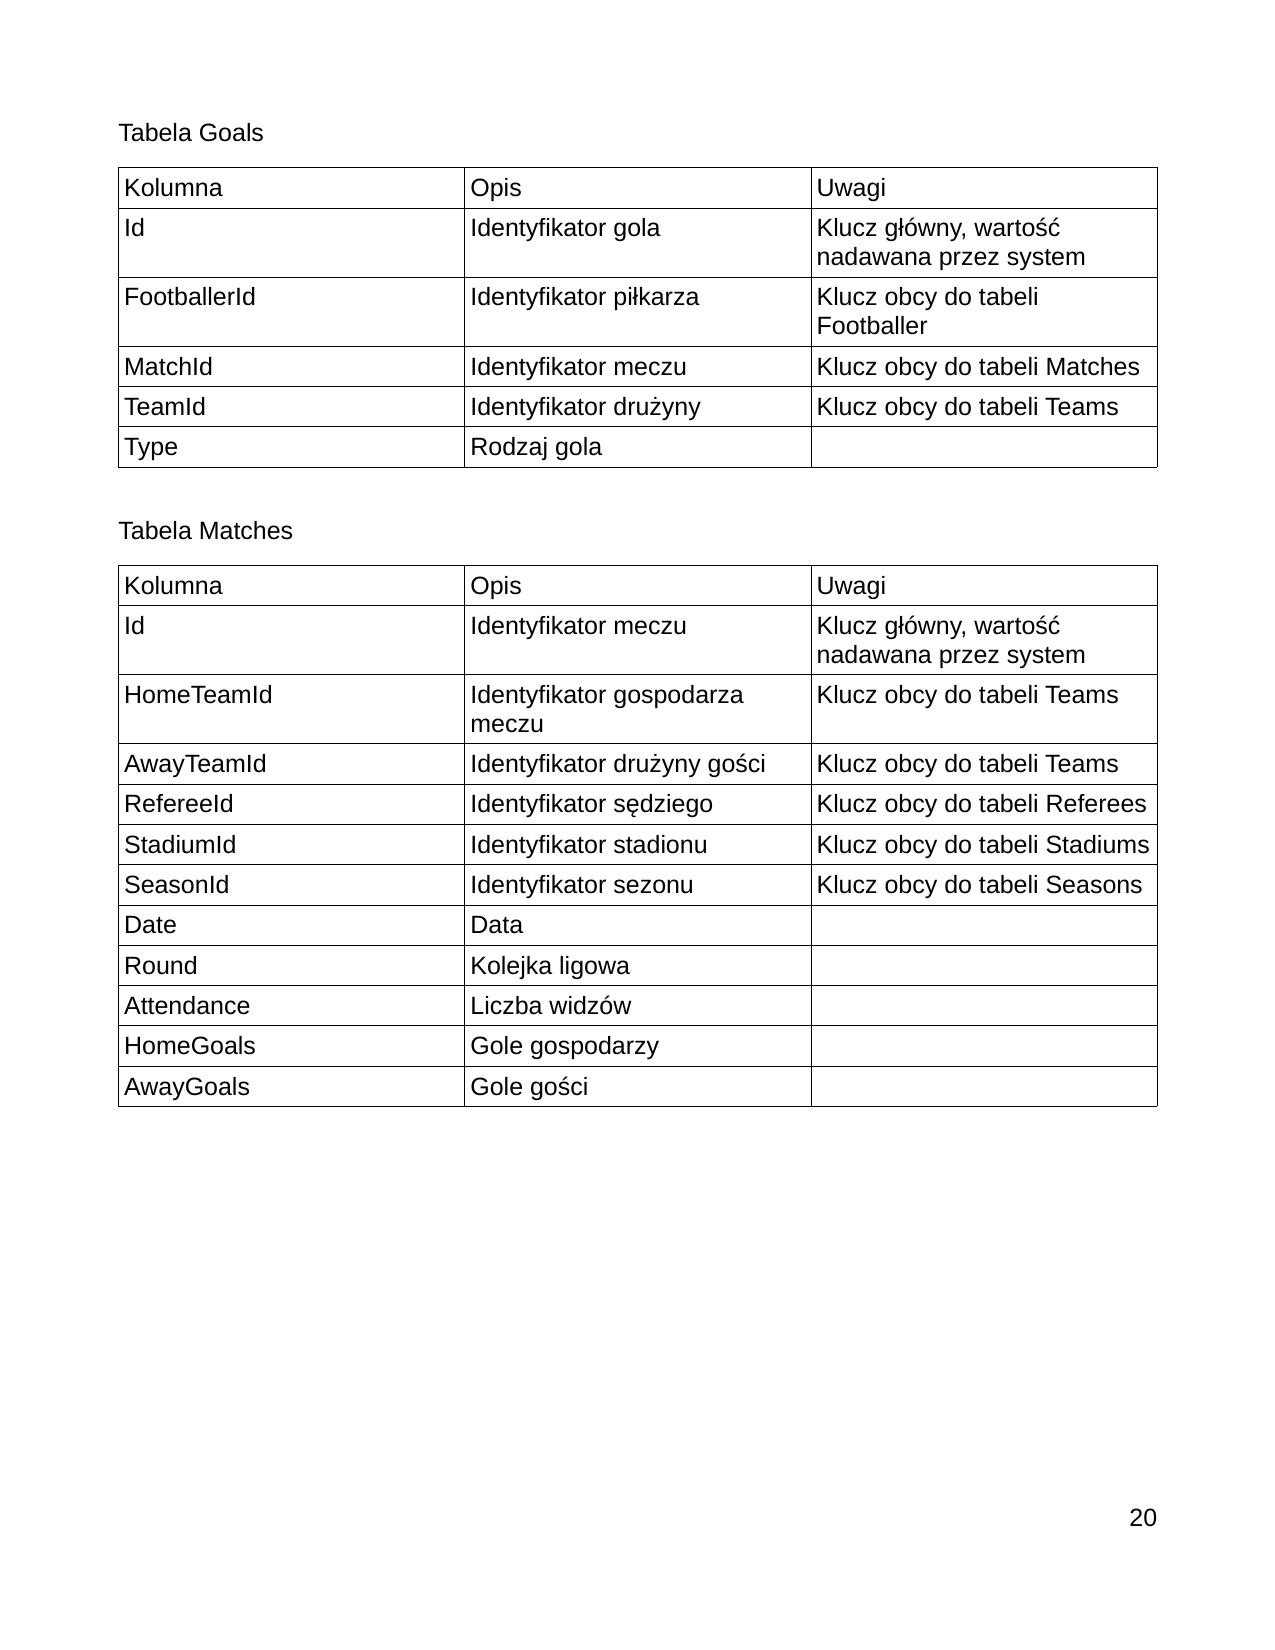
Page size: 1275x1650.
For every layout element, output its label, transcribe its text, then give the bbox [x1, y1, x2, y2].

table_cell Data [465, 906, 811, 945]
table_cell Rodzaj gola [465, 427, 811, 467]
table_cell Identyfikator drużyny gości [465, 744, 811, 783]
table_header Uwagi [812, 566, 1157, 605]
table_header Kolumna [119, 168, 464, 207]
table_cell AwayTeamId [119, 744, 464, 783]
table_cell [812, 1067, 1157, 1106]
table_cell Identyfikator gola [465, 209, 811, 277]
table_header Opis [465, 168, 811, 207]
table_cell Identyfikator sezonu [465, 865, 811, 904]
table_cell HomeGoals [119, 1026, 464, 1066]
table_cell Identyfikator meczu [465, 606, 811, 674]
table_cell StadiumId [119, 825, 464, 864]
table_cell Klucz główny, wartość nadawana przez system [812, 209, 1157, 277]
table_cell Gole gości [465, 1067, 811, 1106]
table_cell Attendance [119, 986, 464, 1025]
table_cell Identyfikator sędziego [465, 785, 811, 824]
table_cell Identyfikator meczu [465, 347, 811, 386]
table_cell Id [119, 606, 464, 674]
table_cell [812, 946, 1157, 985]
text Tabela Matches [118, 516, 1157, 544]
table_cell Gole gospodarzy [465, 1026, 811, 1066]
table_cell Klucz obcy do tabeli Matches [812, 347, 1157, 386]
table_cell [812, 906, 1157, 945]
table_header Uwagi [812, 168, 1157, 207]
table_cell Klucz obcy do tabeli Teams [812, 387, 1157, 426]
table_cell TeamId [119, 387, 464, 426]
table_cell Klucz obcy do tabeli Teams [812, 675, 1157, 743]
table_cell [812, 986, 1157, 1025]
table_cell RefereeId [119, 785, 464, 824]
table_cell Identyfikator piłkarza [465, 278, 811, 346]
table_cell Type [119, 427, 464, 467]
table_cell Klucz obcy do tabeli Seasons [812, 865, 1157, 904]
table_cell [812, 1026, 1157, 1066]
table_cell Kolejka ligowa [465, 946, 811, 985]
table_cell HomeTeamId [119, 675, 464, 743]
table_cell Klucz obcy do tabeli Referees [812, 785, 1157, 824]
table_header Kolumna [119, 566, 464, 605]
table_cell FootballerId [119, 278, 464, 346]
table_cell Liczba widzów [465, 986, 811, 1025]
table_cell Identyfikator drużyny [465, 387, 811, 426]
table_cell SeasonId [119, 865, 464, 904]
table_cell AwayGoals [119, 1067, 464, 1106]
table_cell Klucz obcy do tabeli Footballer [812, 278, 1157, 346]
text Tabela Goals [118, 118, 1157, 147]
table_cell Klucz obcy do tabeli Teams [812, 744, 1157, 783]
table_header Opis [465, 566, 811, 605]
table_cell Round [119, 946, 464, 985]
table_cell Identyfikator gospodarza meczu [465, 675, 811, 743]
table_cell MatchId [119, 347, 464, 386]
table_cell Klucz obcy do tabeli Stadiums [812, 825, 1157, 864]
table_cell Date [119, 906, 464, 945]
table_cell Id [119, 209, 464, 277]
table_cell [812, 427, 1157, 467]
table_cell Klucz główny, wartość nadawana przez system [812, 606, 1157, 674]
table_cell Identyfikator stadionu [465, 825, 811, 864]
